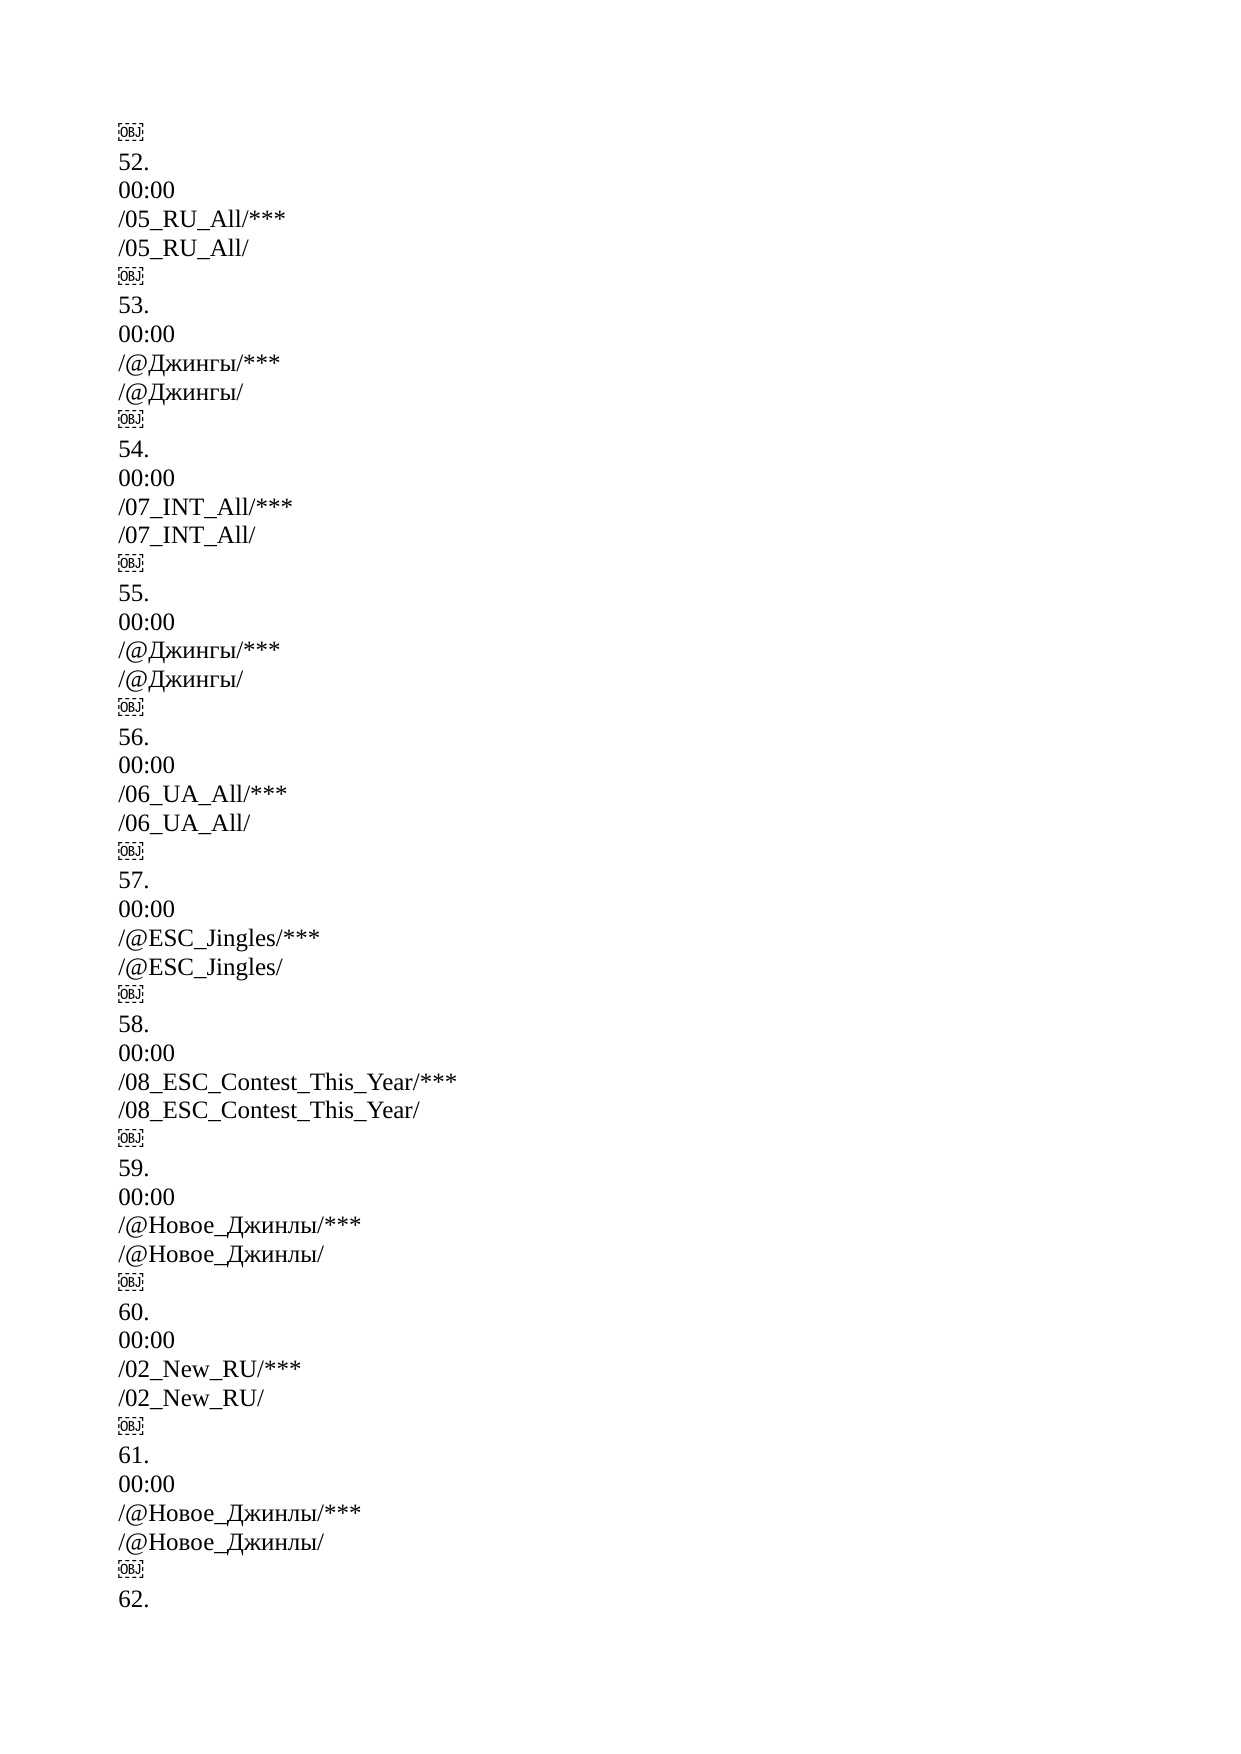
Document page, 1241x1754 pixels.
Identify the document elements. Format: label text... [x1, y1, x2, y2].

text /08_ESC_Contest_This_Year/ [118, 1096, 1122, 1124]
text /02_New_RU/*** [118, 1354, 1122, 1383]
text /05_RU_All/*** [118, 204, 1122, 233]
text ￼ [118, 1268, 1122, 1297]
text 62. [118, 1584, 1122, 1613]
text ￼ [118, 837, 1122, 866]
text 57. [118, 866, 1122, 894]
text 61. [118, 1441, 1122, 1469]
text /@Джингы/ [118, 664, 1122, 693]
text 00:00 [118, 751, 1122, 779]
text 00:00 [118, 607, 1122, 636]
text ￼ [118, 1124, 1122, 1153]
text 56. [118, 722, 1122, 751]
text ￼ [118, 1412, 1122, 1441]
text 00:00 [118, 176, 1122, 204]
text 00:00 [118, 1469, 1122, 1498]
text 00:00 [118, 894, 1122, 923]
text 00:00 [118, 1326, 1122, 1354]
text ￼ [118, 981, 1122, 1009]
text ￼ [118, 693, 1122, 722]
text 55. [118, 578, 1122, 607]
text /06_UA_All/*** [118, 779, 1122, 808]
text /02_New_RU/ [118, 1383, 1122, 1412]
text ￼ [118, 118, 1122, 147]
text 59. [118, 1153, 1122, 1182]
text /@Джингы/ [118, 377, 1122, 406]
text ￼ [118, 262, 1122, 291]
text 60. [118, 1297, 1122, 1326]
text /@Новое_Джинлы/ [118, 1527, 1122, 1556]
text /08_ESC_Contest_This_Year/*** [118, 1067, 1122, 1096]
text /07_INT_All/ [118, 521, 1122, 549]
text 00:00 [118, 1182, 1122, 1211]
text /@Джингы/*** [118, 348, 1122, 377]
text /@Новое_Джинлы/ [118, 1239, 1122, 1268]
text 52. [118, 147, 1122, 176]
text /06_UA_All/ [118, 808, 1122, 837]
text 54. [118, 434, 1122, 463]
text 58. [118, 1009, 1122, 1038]
text 00:00 [118, 319, 1122, 348]
text /@ESC_Jingles/*** [118, 923, 1122, 952]
text /@ESC_Jingles/ [118, 952, 1122, 981]
text 00:00 [118, 1038, 1122, 1067]
text ￼ [118, 406, 1122, 434]
text /05_RU_All/ [118, 233, 1122, 262]
text /@Новое_Джинлы/*** [118, 1498, 1122, 1527]
text ￼ [118, 549, 1122, 578]
text ￼ [118, 1556, 1122, 1584]
text 53. [118, 291, 1122, 319]
text 00:00 [118, 463, 1122, 492]
text /@Новое_Джинлы/*** [118, 1211, 1122, 1239]
text /@Джингы/*** [118, 636, 1122, 664]
text /07_INT_All/*** [118, 492, 1122, 521]
